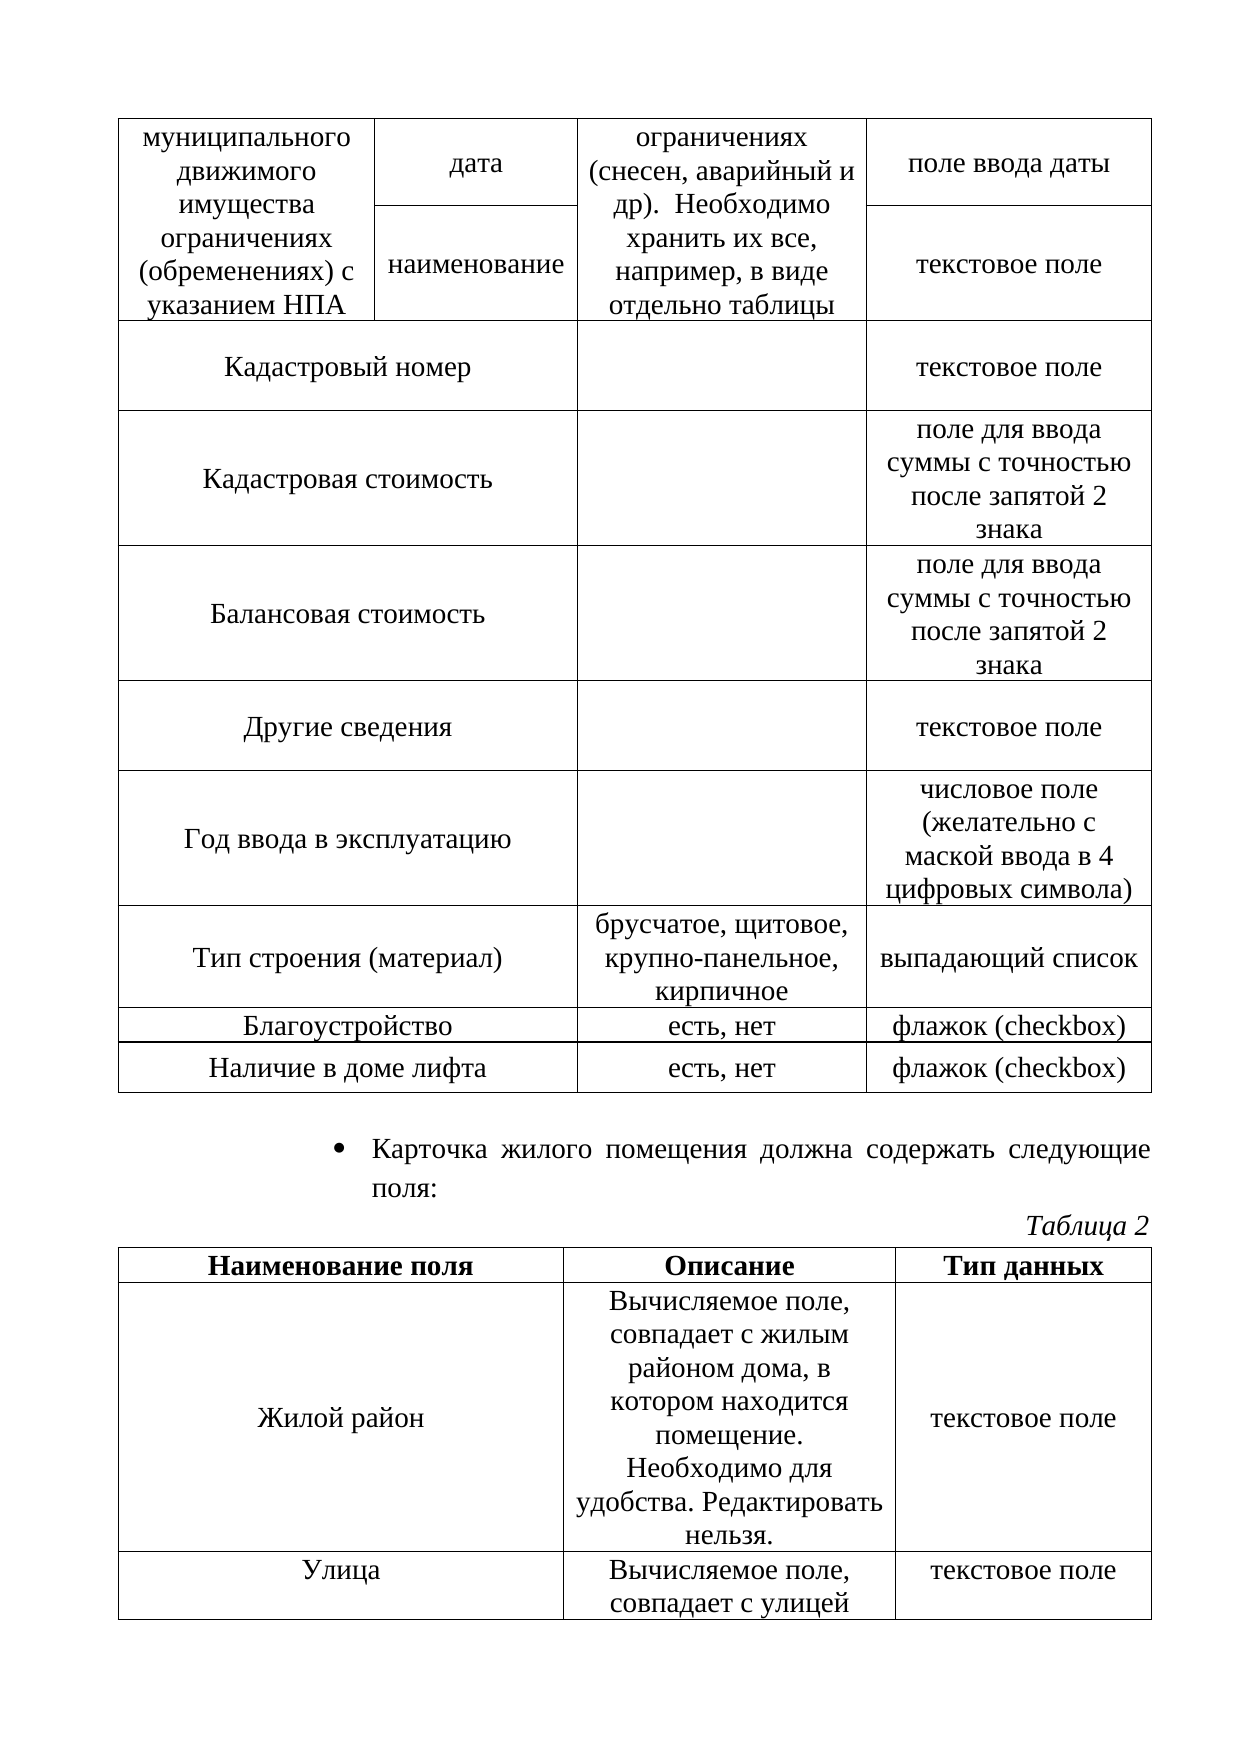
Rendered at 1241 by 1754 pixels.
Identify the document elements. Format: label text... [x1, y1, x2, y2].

list Карточка жилого помещения должна содержать следующие поля: [334, 1131, 1152, 1203]
table_cell Благоустройство [119, 1008, 577, 1041]
table_cell поле для ввода суммы с точностью после запятой 2 знака [867, 546, 1151, 680]
table_cell дата [375, 119, 577, 205]
table_cell Улица [119, 1552, 563, 1619]
table_cell поле для ввода суммы с точностью после запятой 2 знака [867, 411, 1151, 545]
table_cell поле ввода даты [867, 119, 1151, 205]
table_cell [578, 411, 866, 545]
table_cell Жилой район [119, 1283, 563, 1551]
table_cell Вычисляемое поле, совпадает с улицей [564, 1552, 895, 1619]
table_cell [578, 681, 866, 770]
table_cell Вычисляемое поле, совпадает с жилым районом дома, в котором находится помещение. Необходимо для удобства. Редактировать нельзя. [564, 1283, 895, 1551]
table_cell текстовое поле [867, 321, 1151, 410]
table_cell брусчатое, щитовое, крупно-панельное, кирпичное [578, 906, 866, 1007]
table_cell Наличие в доме лифта [119, 1043, 577, 1092]
table_cell [578, 771, 866, 905]
table_header Наименование поля [119, 1248, 563, 1282]
table_cell Кадастровый номер [119, 321, 577, 410]
table_cell есть, нет [578, 1043, 866, 1092]
table_cell текстовое поле [896, 1283, 1151, 1551]
table_cell муниципального движимого имущества ограничениях (обременениях) с указанием НПА [119, 119, 374, 320]
table_cell [578, 321, 866, 410]
table_header Тип данных [896, 1248, 1151, 1282]
table_cell есть, нет [578, 1008, 866, 1041]
table_cell флажок (checkbox) [867, 1008, 1151, 1041]
table_header Описание [564, 1248, 895, 1282]
table_cell Балансовая стоимость [119, 546, 577, 680]
table_cell числовое поле (желательно с маской ввода в 4 цифровых символа) [867, 771, 1151, 905]
table_cell флажок (checkbox) [867, 1043, 1151, 1092]
table_cell текстовое поле [896, 1552, 1151, 1619]
table_cell наименование [375, 206, 577, 320]
table_cell Год ввода в эксплуатацию [119, 771, 577, 905]
table_cell текстовое поле [867, 681, 1151, 770]
table_cell выпадающий список [867, 906, 1151, 1007]
table_cell Тип строения (материал) [119, 906, 577, 1007]
text Таблица 2 [231, 1208, 1152, 1242]
table_cell Другие сведения [119, 681, 577, 770]
table_cell [578, 546, 866, 680]
table_cell ограничениях (снесен, аварийный и др). Необходимо хранить их все, например, в виде отдельно таблицы [578, 119, 866, 320]
table_cell текстовое поле [867, 206, 1151, 320]
table_cell Кадастровая стоимость [119, 411, 577, 545]
